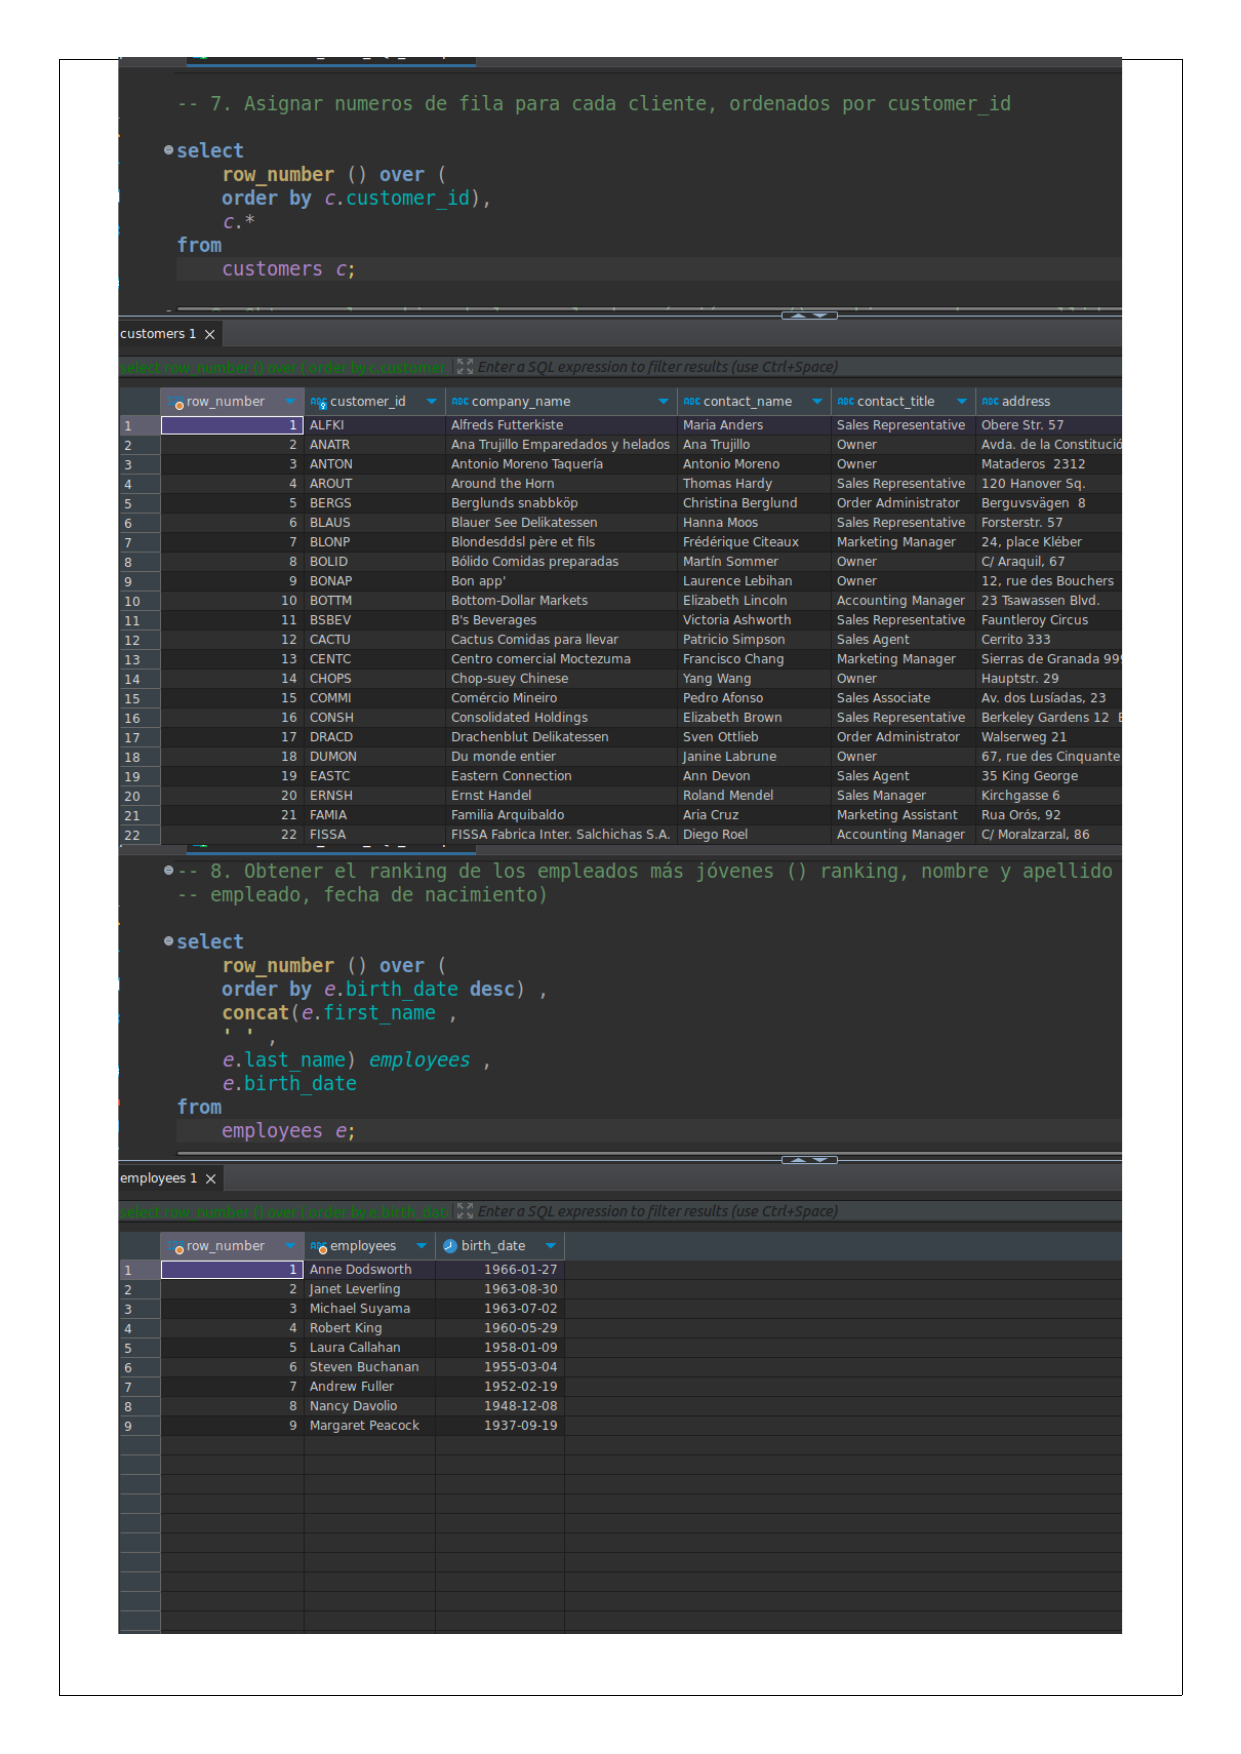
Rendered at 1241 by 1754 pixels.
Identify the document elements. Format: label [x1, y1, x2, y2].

picture [118, 57, 1123, 1634]
